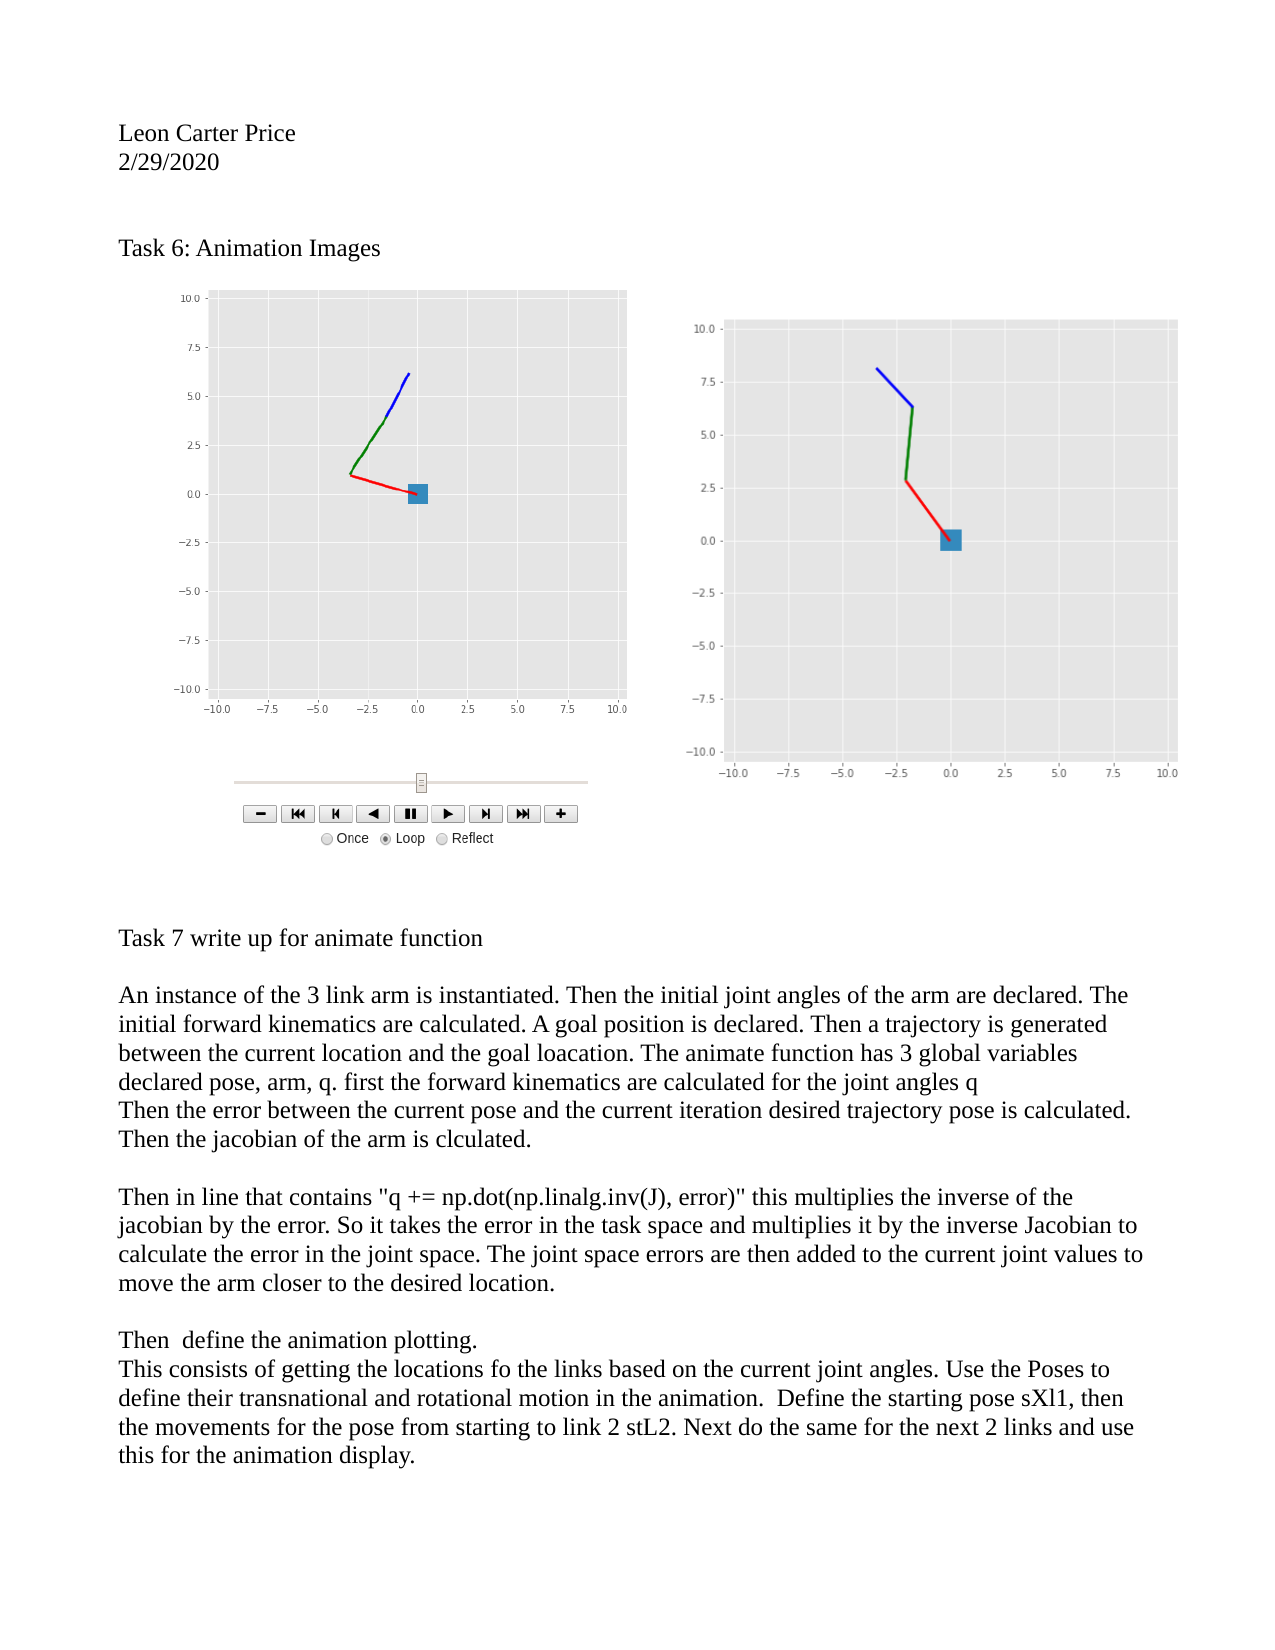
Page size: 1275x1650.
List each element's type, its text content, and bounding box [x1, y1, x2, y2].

text Then the jacobian of the arm is clculated. [118, 1124, 1157, 1153]
text An instance of the 3 link arm is instantiated. Then the initial joint angles of the arm are declared. The initial forward kinematics are calculated. A goal position is declared. Then a trajectory is generated between the current location and the goal loacation. The animate function has 3 global variables declared pose, arm, q. first the forward kinematics are calculated for the joint angles q [118, 981, 1157, 1096]
text Then define the animation plotting. [118, 1326, 1157, 1354]
text Task 6: Animation Images [118, 233, 1157, 262]
text Leon Carter Price [118, 118, 1157, 147]
text Task 7 write up for animate function [118, 923, 1157, 952]
text Then the error between the current pose and the current iteration desired trajectory pose is calculated. [118, 1096, 1157, 1124]
text 2/29/2020 [118, 147, 1157, 176]
text This consists of getting the locations fo the links based on the current joint angles. Use the Poses to define their transnational and rotational motion in the animation. Define the starting pose sXl1, then the movements for the pose from starting to link 2 stL2. Next do the same for the next 2 links and use this for the animation display. [118, 1354, 1157, 1469]
text Then in line that contains "q += np.dot(np.linalg.inv(J), error)" this multiplies the inverse of the jacobian by the error. So it takes the error in the task space and multiplies it by the inverse Jacobian to calculate the error in the joint space. The joint space errors are then added to the current joint values to move the arm closer to the desired location. [118, 1182, 1157, 1297]
picture [145, 264, 1234, 848]
